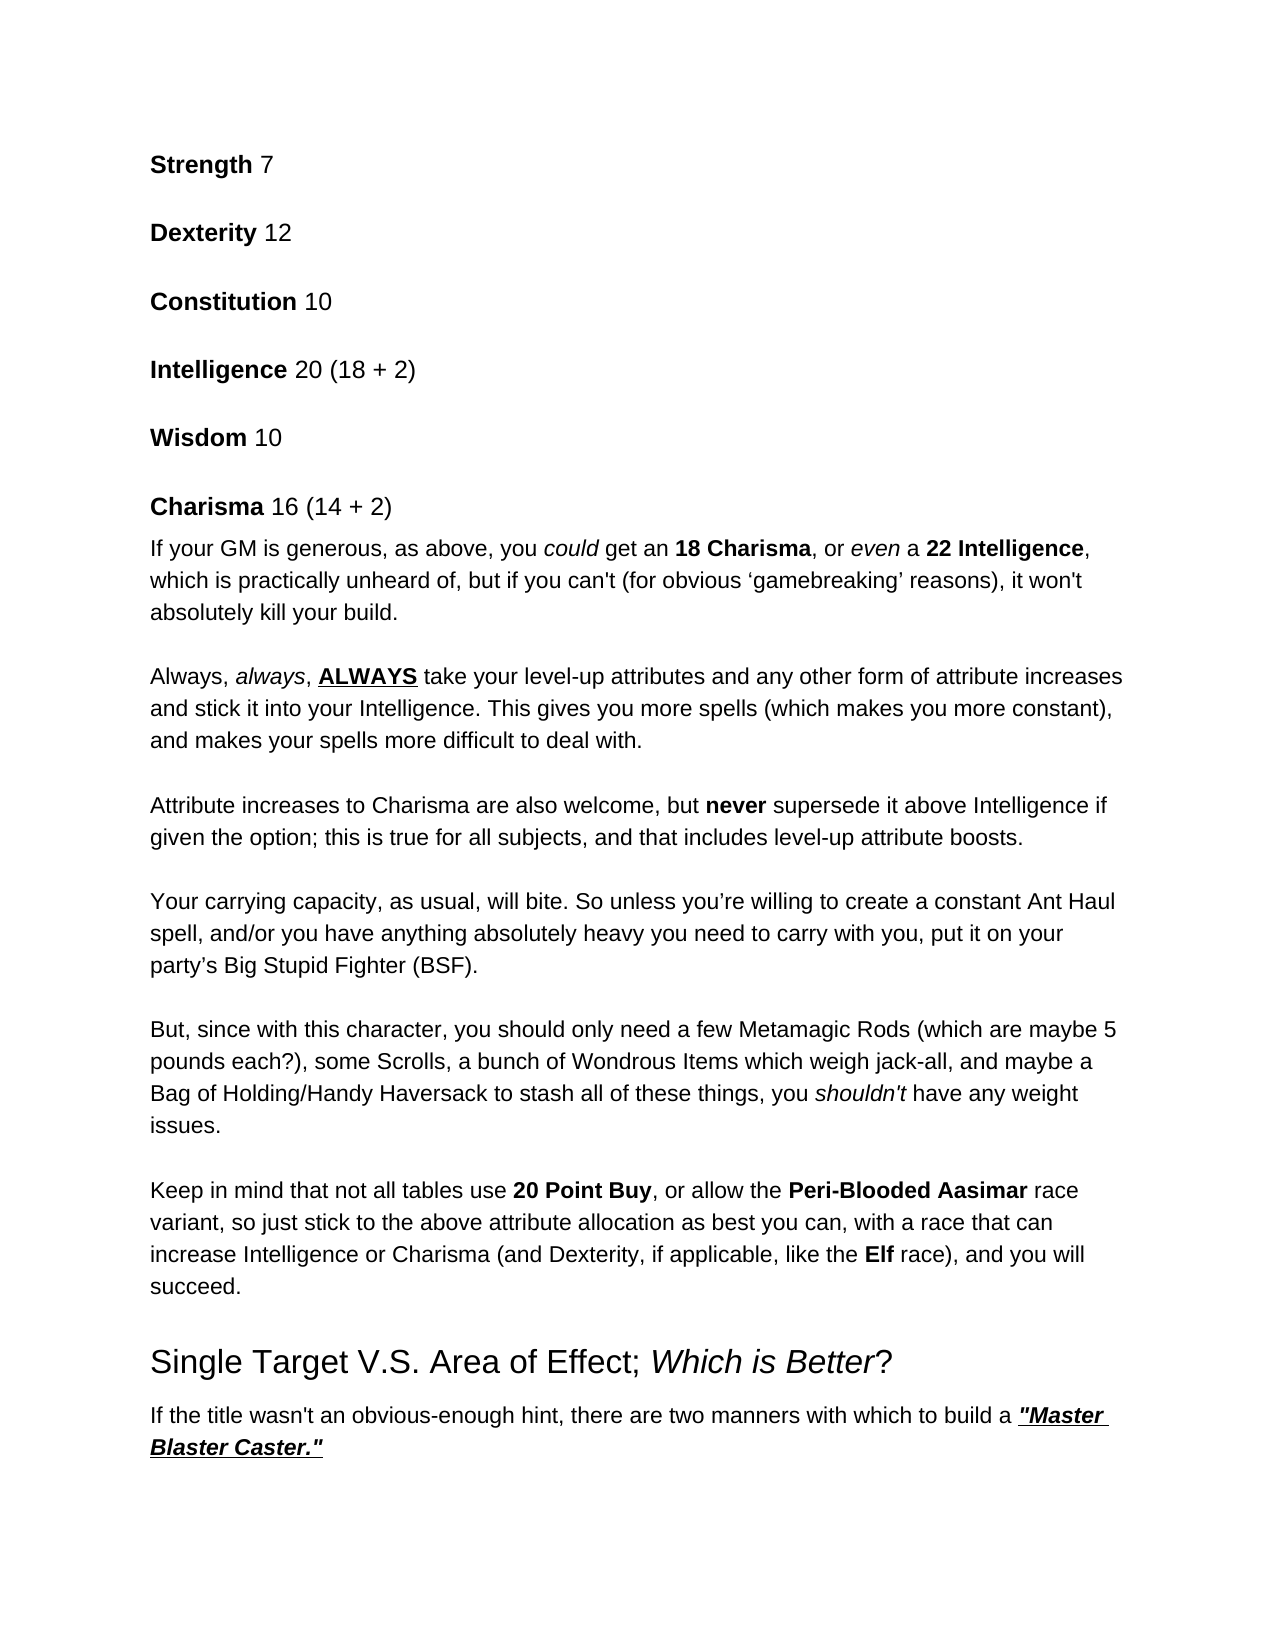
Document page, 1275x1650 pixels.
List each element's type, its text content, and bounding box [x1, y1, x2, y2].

subtitle Intelligence 20 (18 + 2) [150, 355, 1125, 384]
text Always, always, ALWAYS take your level-up attributes and any other form of attribute increases and stick it into your Intelligence. This gives you more spells (which makes you more constant), and makes your spells more difficult to deal with. [150, 663, 1125, 754]
subtitle Charisma 16 (14 + 2) [150, 492, 1125, 520]
subtitle Wisdom 10 [150, 423, 1125, 452]
subtitle Constitution 10 [150, 287, 1125, 315]
subtitle Strength 7 [150, 150, 1125, 179]
text Attribute increases to Charisma are also welcome, but never supersede it above Intelligence if given the option; this is true for all subjects, and that includes level-up attribute boosts. [150, 792, 1125, 850]
text If the title wasn't an obvious-enough hint, there are two manners with which to build a "Master Blaster Caster." [150, 1402, 1125, 1460]
text Keep in mind that not all tables use 20 Point Buy, or allow the Peri-Blooded Aasimar race variant, so just stick to the above attribute allocation as best you can, with a race that can increase Intelligence or Charisma (and Dexterity, if applicable, like the Elf race), and you will succeed. [150, 1177, 1125, 1299]
subtitle Dexterity 12 [150, 218, 1125, 247]
subtitle Single Target V.S. Area of Effect; Which is Better? [150, 1342, 1125, 1381]
text But, since with this character, you should only need a few Metamagic Rods (which are maybe 5 pounds each?), some Scrolls, a bunch of Wondrous Items which weigh jack-all, and maybe a Bag of Holding/Handy Haversack to stash all of these things, you shouldn't have any weight issues. [150, 1016, 1125, 1139]
text If your GM is generous, as above, you could get an 18 Charisma, or even a 22 Intelligence, which is practically unheard of, but if you can't (for obvious ‘gamebreaking’ reasons), it won't absolutely kill your build. [150, 535, 1125, 626]
text Your carrying capacity, as usual, will bite. So unless you’re willing to create a constant Ant Haul spell, and/or you have anything absolutely heavy you need to carry with you, put it on your party’s Big Stupid Fighter (BSF). [150, 888, 1125, 978]
